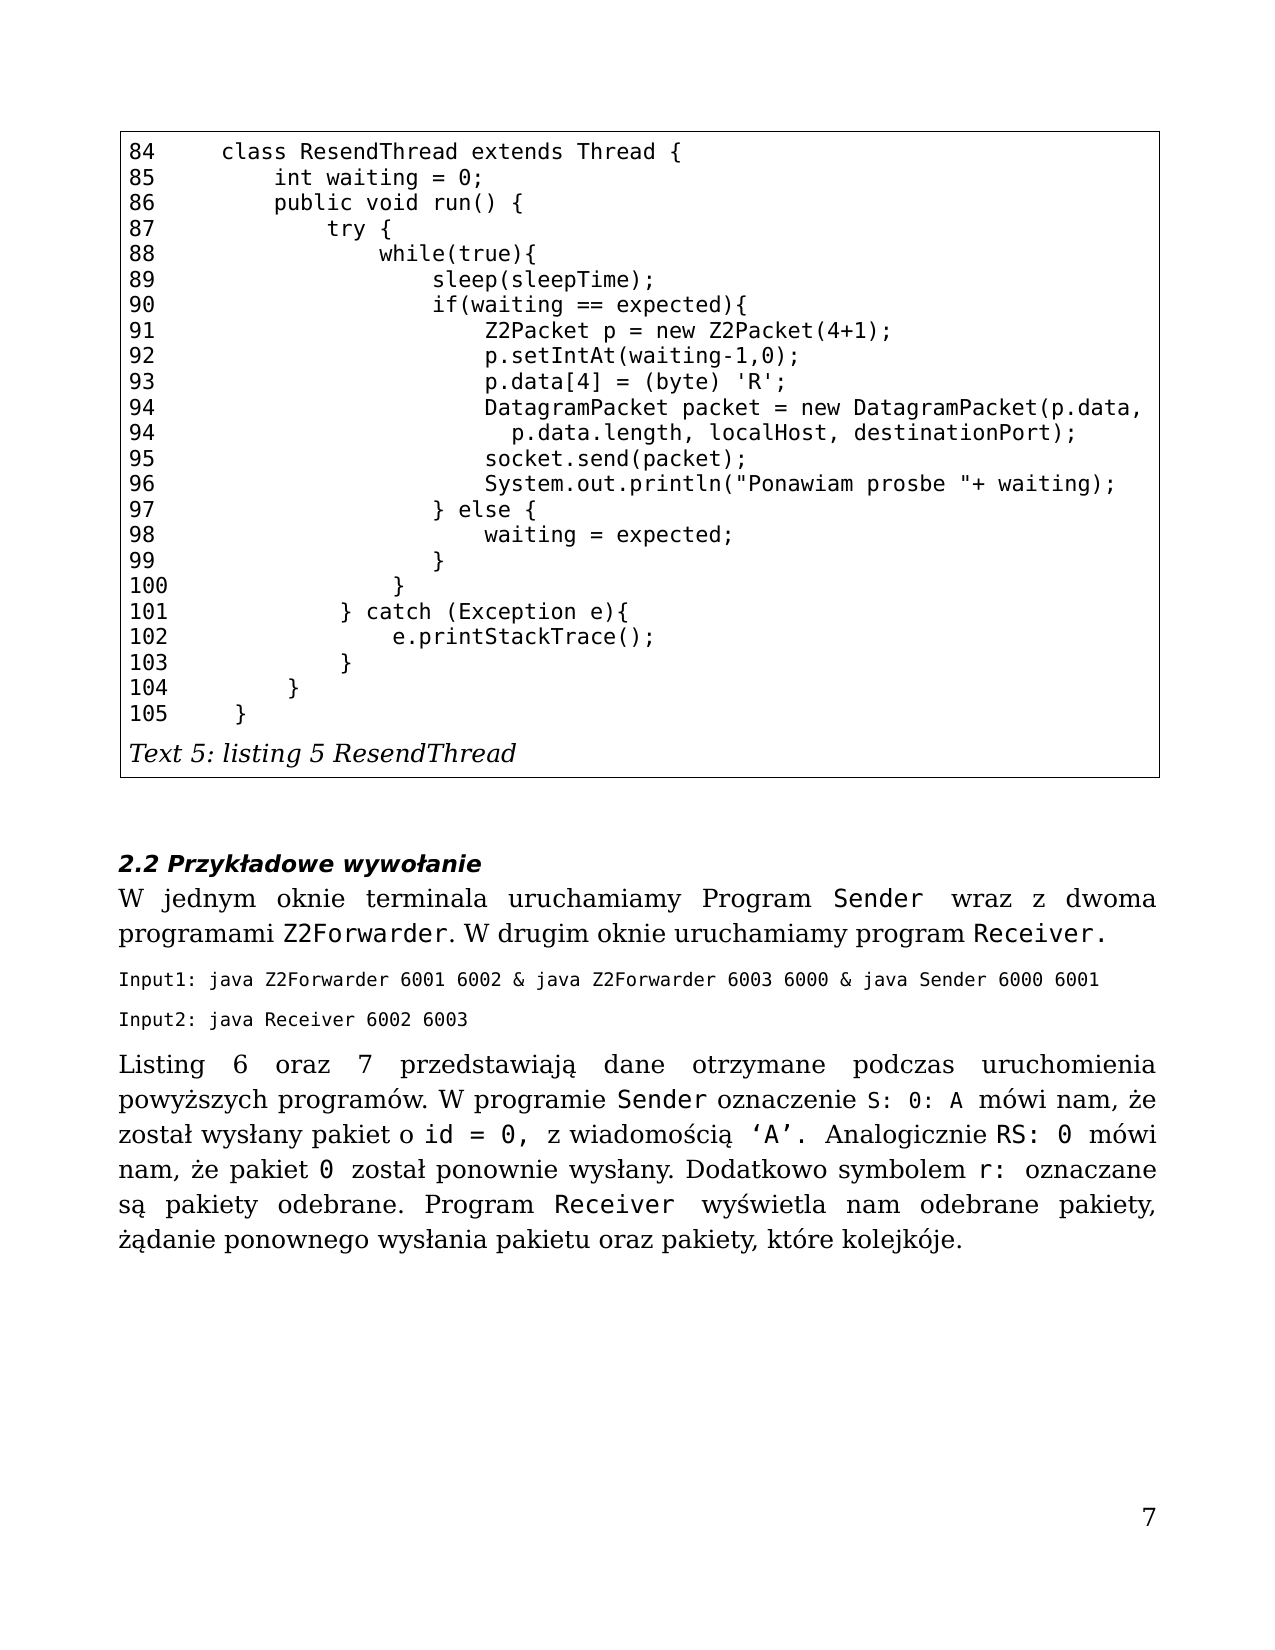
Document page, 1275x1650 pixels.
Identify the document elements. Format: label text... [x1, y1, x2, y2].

text 86 public void run() { [129, 191, 1151, 216]
text 84 class ResendThread extends Thread { [129, 139, 1151, 165]
text W jednym oknie terminala uruchamiamy Program Sender wraz z dwoma programami Z2Forwarder. W drugim oknie uruchamiamy program Receiver. [118, 884, 1157, 948]
text 91 Z2Packet p = new Z2Packet(4+1); [129, 318, 1151, 344]
text 94 p.data.length, localHost, destinationPort); [129, 420, 1151, 446]
text 94 DatagramPacket packet = new DatagramPacket(p.data, [129, 395, 1151, 420]
text 85 int waiting = 0; [129, 165, 1151, 191]
text 87 try { [129, 216, 1151, 242]
text 103 } [129, 650, 1151, 675]
text 93 p.data[4] = (byte) 'R'; [129, 369, 1151, 395]
text 102 e.printStackTrace(); [129, 624, 1151, 650]
text 88 while(true){ [129, 242, 1151, 267]
text 95 socket.send(packet); [129, 446, 1151, 471]
text 96 System.out.println("Ponawiam prosbe "+ waiting); [129, 471, 1151, 497]
text 105 } [129, 701, 1151, 726]
text 99 } [129, 548, 1151, 573]
text Listing 6 oraz 7 przedstawiają dane otrzymane podczas uruchomienia powyższych programów. W programie Sender oznaczenie S: 0: A mówi nam, że został wysłany pakiet o id = 0, z wiadomością ‘A’. Analogicznie RS: 0 mówi nam, że pakiet 0 został ponownie wysłany. Dodatkowo symbolem r: oznaczane są pakiety odebrane. Program Receiver wyświetla nam odebrane pakiety, żądanie ponownego wysłania pakietu oraz pakiety, które kolejkóje. [118, 1050, 1157, 1254]
text 101 } catch (Exception e){ [129, 599, 1151, 624]
text Input2: java Receiver 6002 6003 [118, 1009, 1157, 1031]
text 98 waiting = expected; [129, 522, 1151, 548]
text 90 if(waiting == expected){ [129, 293, 1151, 318]
subtitle 2.2 Przykładowe wywołanie [118, 851, 1157, 878]
text Text 5: listing 5 ResendThread [129, 739, 1151, 768]
text 97 } else { [129, 497, 1151, 522]
text 104 } [129, 675, 1151, 701]
text 100 } [129, 573, 1151, 599]
text Input1: java Z2Forwarder 6001 6002 & java Z2Forwarder 6003 6000 & java Sender 6000 6001 [118, 969, 1157, 991]
text 92 p.setIntAt(waiting-1,0); [129, 344, 1151, 369]
text 89 sleep(sleepTime); [129, 267, 1151, 293]
